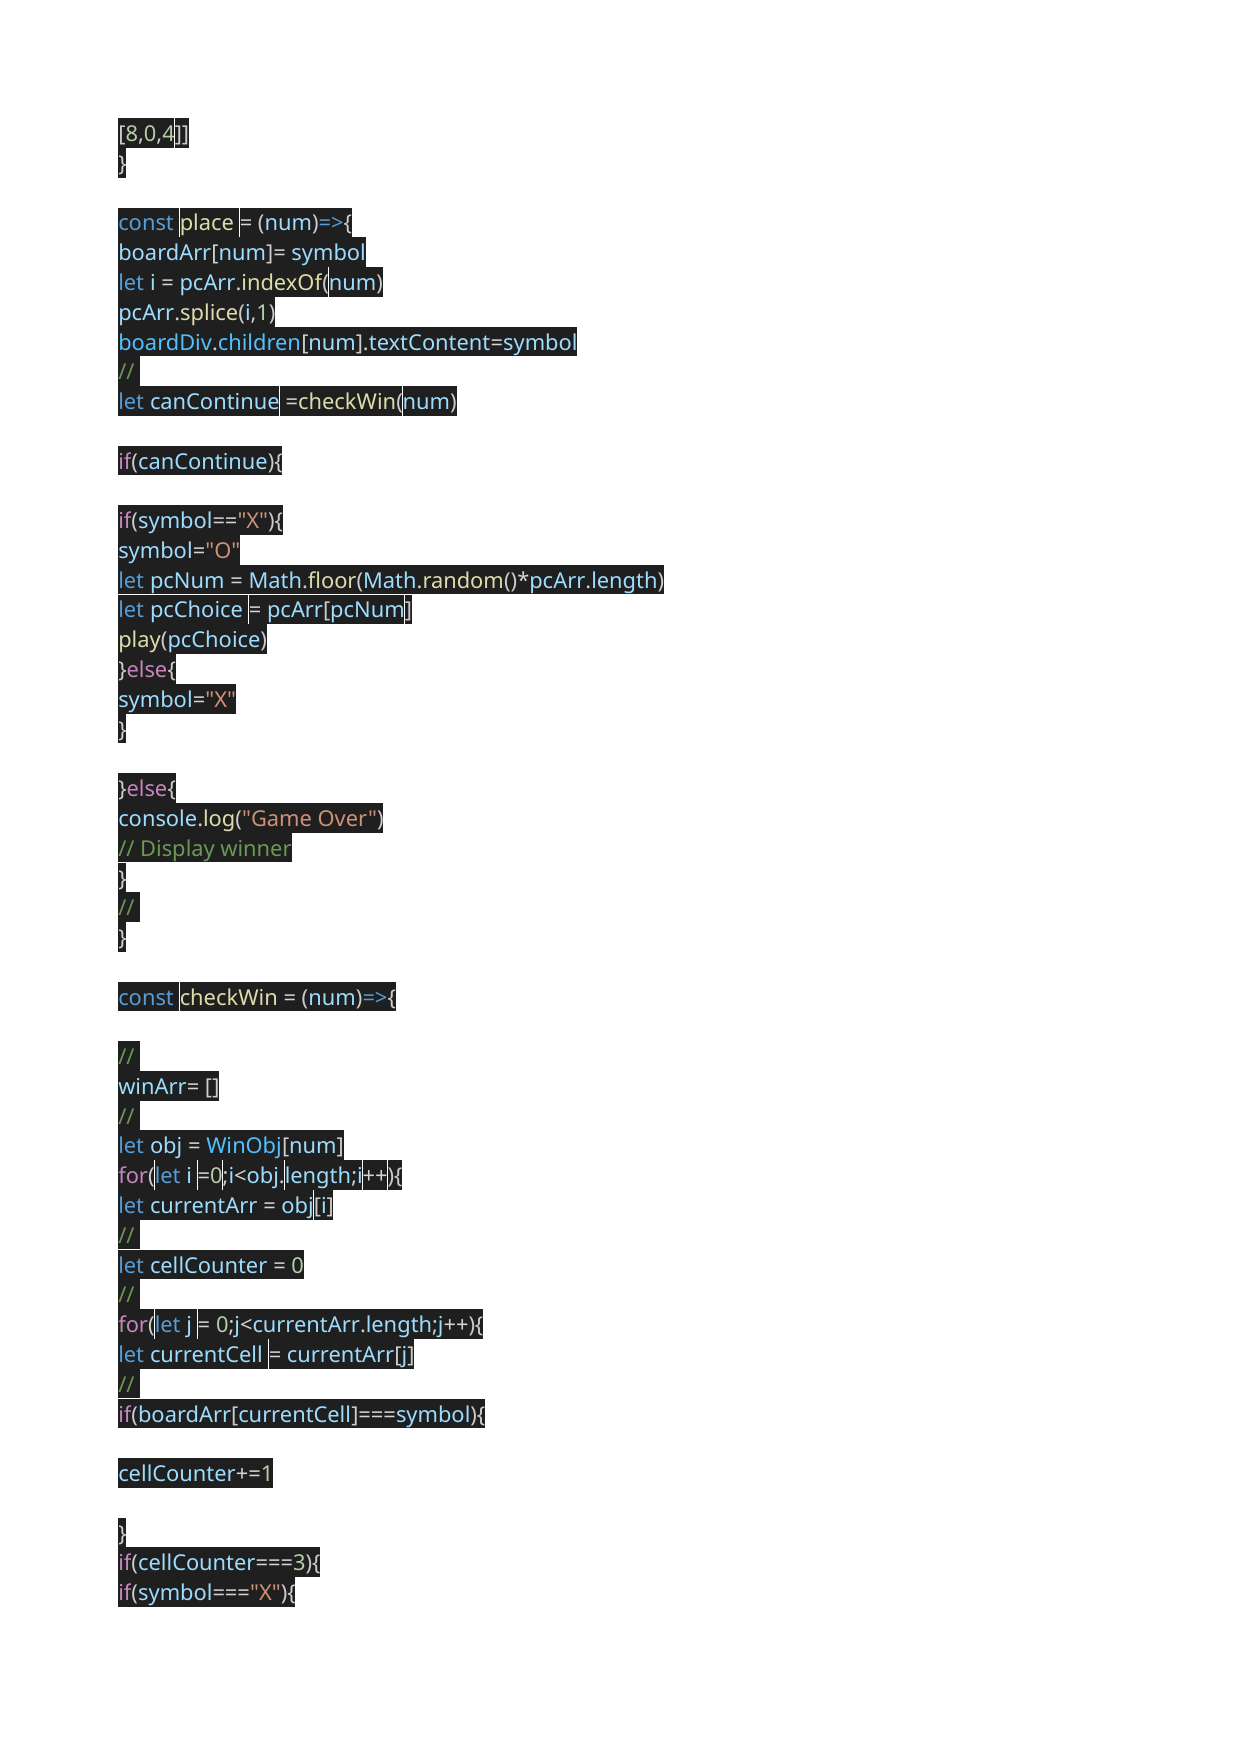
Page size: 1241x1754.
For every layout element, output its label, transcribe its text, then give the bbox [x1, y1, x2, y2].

text // [118, 1101, 1122, 1130]
text winArr= [] [118, 1071, 1122, 1101]
text play(pcChoice) [118, 624, 1122, 654]
text if(symbol=="X"){ [118, 505, 1122, 535]
text let pcNum = Math.floor(Math.random()*pcArr.length) [118, 565, 1122, 594]
text } [118, 714, 1122, 743]
text for(let i =0;i<obj.length;i++){ [118, 1160, 1122, 1190]
text // [118, 1041, 1122, 1071]
text const checkWin = (num)=>{ [118, 982, 1122, 1011]
text symbol="O" [118, 535, 1122, 565]
text } [118, 148, 1122, 178]
text boardArr[num]= symbol [118, 237, 1122, 267]
text // [118, 892, 1122, 922]
text let currentCell = currentArr[j] [118, 1339, 1122, 1369]
text console.log("Game Over") [118, 803, 1122, 833]
text pcArr.splice(i,1) [118, 297, 1122, 327]
text let cellCounter = 0 [118, 1249, 1122, 1279]
text // [118, 1220, 1122, 1249]
text symbol="X" [118, 684, 1122, 714]
text let pcChoice = pcArr[pcNum] [118, 594, 1122, 624]
text if(boardArr[currentCell]===symbol){ [118, 1398, 1122, 1428]
text // Display winner [118, 833, 1122, 862]
text let obj = WinObj[num] [118, 1130, 1122, 1160]
text if(symbol==="X"){ [118, 1577, 1122, 1607]
text }else{ [118, 773, 1122, 803]
text // [118, 1369, 1122, 1398]
text // [118, 356, 1122, 386]
text // [118, 1279, 1122, 1309]
text let i = pcArr.indexOf(num) [118, 267, 1122, 297]
text let canContinue =checkWin(num) [118, 386, 1122, 416]
text } [118, 862, 1122, 892]
text if(canContinue){ [118, 446, 1122, 475]
text boardDiv.children[num].textContent=symbol [118, 327, 1122, 356]
text } [118, 1517, 1122, 1547]
text [8,0,4]] [118, 118, 1122, 148]
text for(let j = 0;j<currentArr.length;j++){ [118, 1309, 1122, 1339]
text }else{ [118, 654, 1122, 684]
text let currentArr = obj[i] [118, 1190, 1122, 1220]
text cellCounter+=1 [118, 1458, 1122, 1488]
text const place = (num)=>{ [118, 207, 1122, 237]
text if(cellCounter===3){ [118, 1547, 1122, 1577]
text } [118, 922, 1122, 952]
